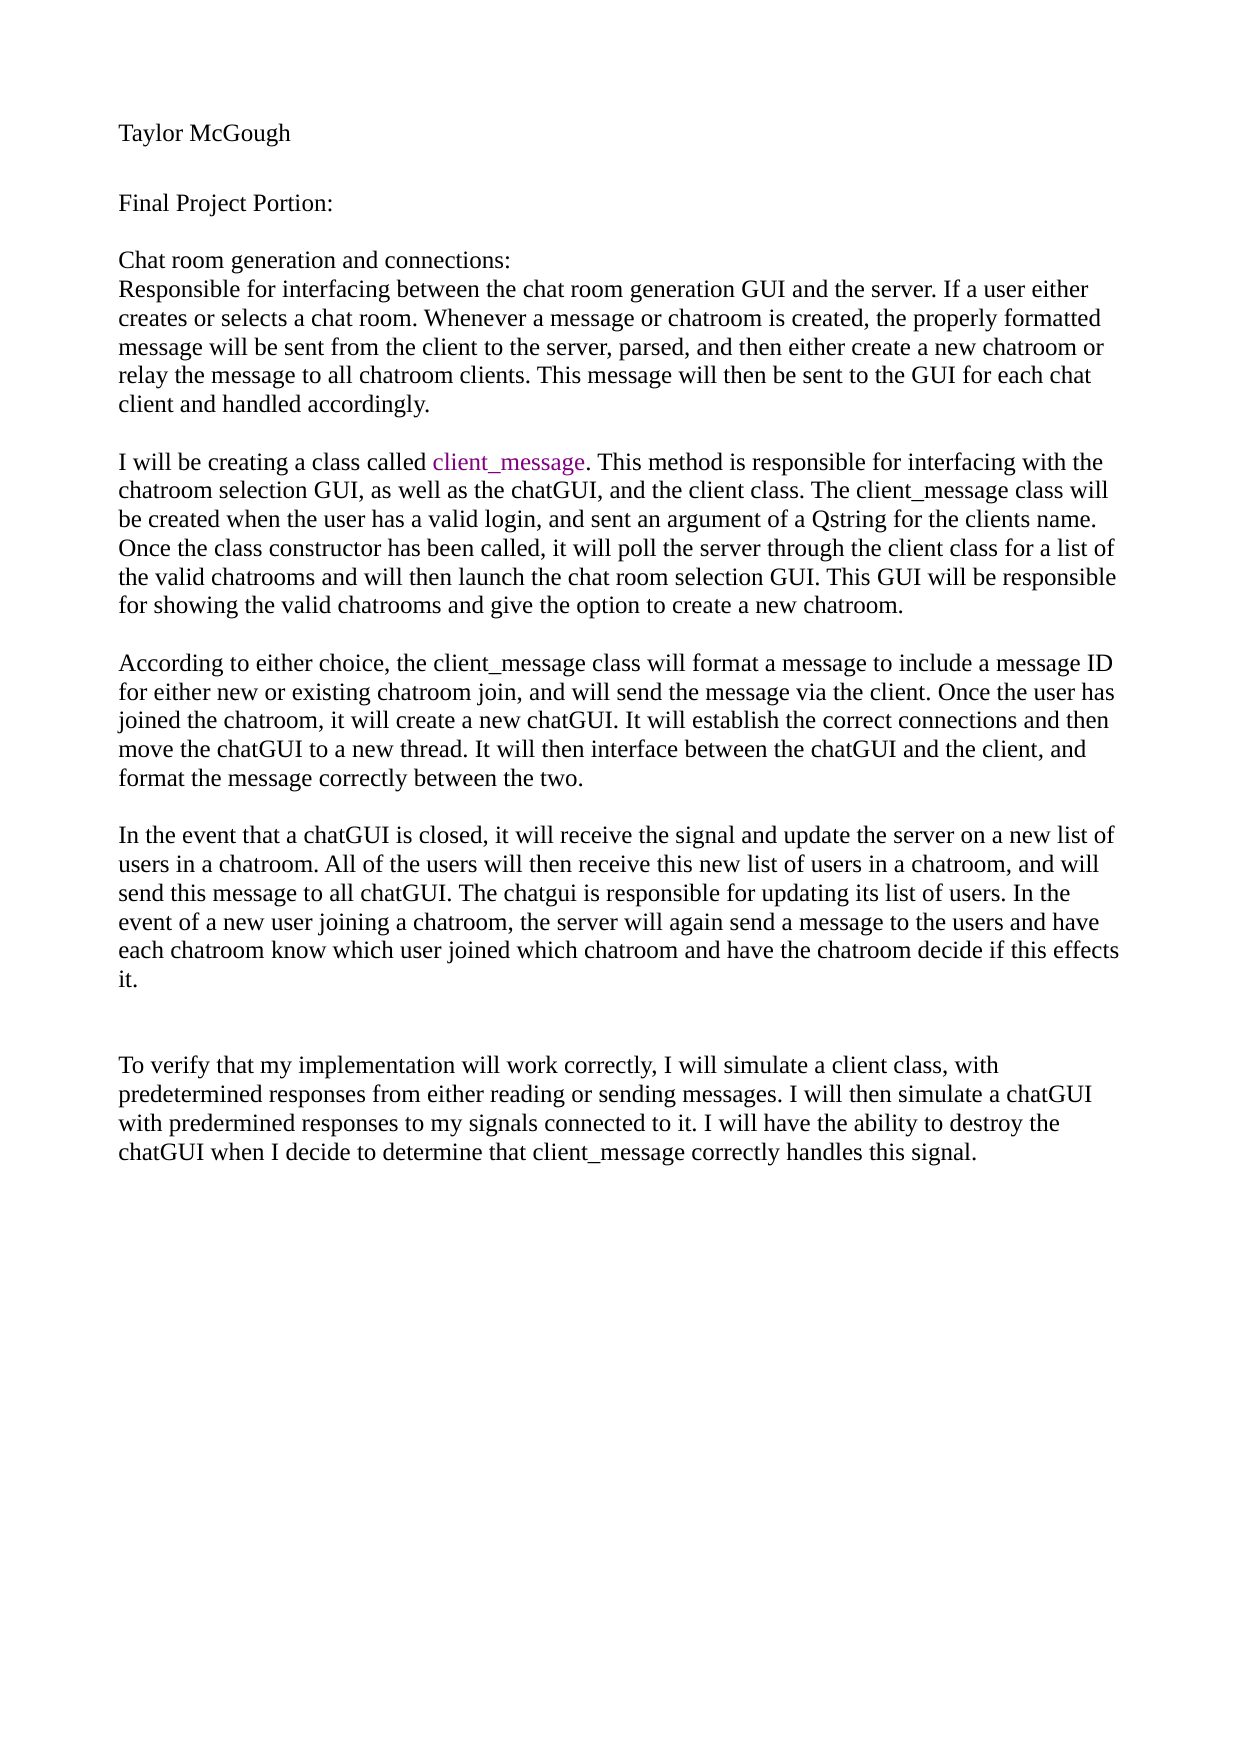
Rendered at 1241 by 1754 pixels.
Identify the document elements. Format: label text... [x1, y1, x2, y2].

text Final Project Portion: [118, 159, 1122, 217]
text Responsible for interfacing between the chat room generation GUI and the server. If a user either creates or selects a chat room. Whenever a message or chatroom is created, the properly formatted message will be sent from the client to the server, parsed, and then either create a new chatroom or relay the message to all chatroom clients. This message will then be sent to the GUI for each chat client and handled accordingly. [118, 274, 1122, 418]
text Taylor McGough [118, 118, 1122, 147]
text In the event that a chatGUI is closed, it will receive the signal and update the server on a new list of users in a chatroom. All of the users will then receive this new list of users in a chatroom, and will send this message to all chatGUI. The chatgui is responsible for updating its list of users. In the event of a new user joining a chatroom, the server will again send a message to the users and have each chatroom know which user joined which chatroom and have the chatroom decide if this effects it. [118, 821, 1122, 993]
text Chat room generation and connections: [118, 246, 1122, 274]
text To verify that my implementation will work correctly, I will simulate a client class, with predetermined responses from either reading or sending messages. I will then simulate a chatGUI with predermined responses to my signals connected to it. I will have the ability to destroy the chatGUI when I decide to determine that client_message correctly handles this signal. [118, 1051, 1122, 1166]
text I will be creating a class called client_message. This method is responsible for interfacing with the chatroom selection GUI, as well as the chatGUI, and the client class. The client_message class will be created when the user has a valid login, and sent an argument of a Qstring for the clients name. Once the class constructor has been called, it will poll the server through the client class for a list of the valid chatrooms and will then launch the chat room selection GUI. This GUI will be responsible for showing the valid chatrooms and give the option to create a new chatroom. [118, 447, 1122, 619]
text According to either choice, the client_message class will format a message to include a message ID for either new or existing chatroom join, and will send the message via the client. Once the user has joined the chatroom, it will create a new chatGUI. It will establish the correct connections and then move the chatGUI to a new thread. It will then interface between the chatGUI and the client, and format the message correctly between the two. [118, 648, 1122, 792]
